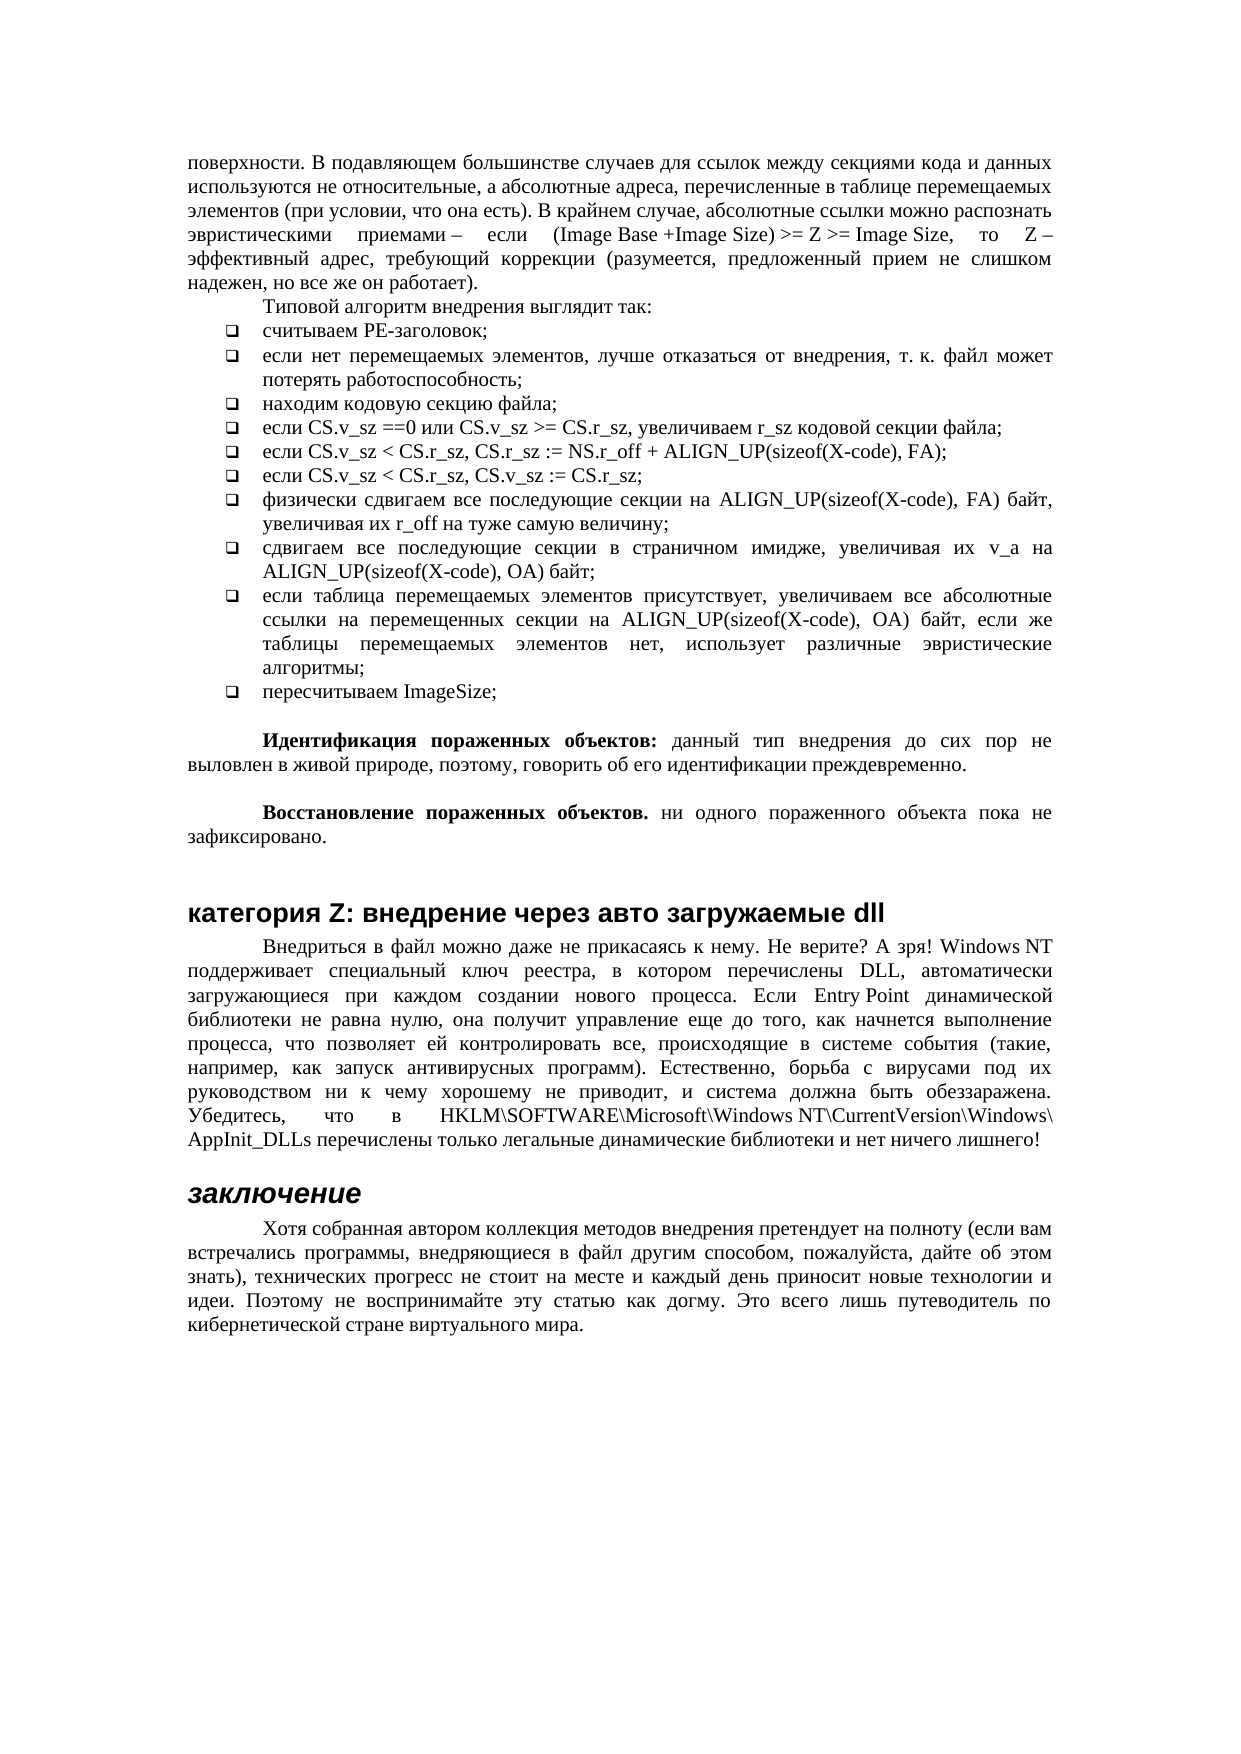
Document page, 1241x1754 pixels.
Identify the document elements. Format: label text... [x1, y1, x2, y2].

list если CS.v_sz ==0 или CS.v_sz >= CS.r_sz, увеличиваем r_sz кодовой секции файла; [225, 415, 1053, 439]
text Внедриться в файл можно даже не прикасаясь к нему. Не верите? А зря! Windows NT поддерживает специальный ключ реестра, в котором перечислены DLL, автоматически загружающиеся при каждом создании нового процесса. Если Entry Point динамической библиотеки не равна нулю, она получит управление еще до того, как начнется выполнение процесса, что позволяет ей контролировать все, происходящие в системе события (такие, например, как запуск антивирусных программ). Естественно, борьба с вирусами под их руководством ни к чему хорошему не приводит, и система должна быть обеззаражена. Убедитесь, что в HKLM\SOFTWARE\Microsoft\Windows NT\CurrentVersion\Windows\AppInit_DLLs перечислены только легальные динамические библиотеки и нет ничего лишнего! [187, 934, 1053, 1151]
list находим кодовую секцию файла; [225, 391, 1053, 415]
list если CS.v_sz < CS.r_sz, CS.r_sz := NS.r_off + ALIGN_UP(sizeof(X-code), FA); [225, 439, 1053, 463]
text поверхности. В подавляющем большинстве случаев для ссылок между секциями кода и данных используются не относительные, а абсолютные адреса, перечисленные в таблице перемещаемых элементов (при условии, что она есть). В крайнем случае, абсолютные ссылки можно распознать эвристическими приемами – если (Image Base +Image Size) >= Z >= Image Size, то Z – эффективный адрес, требующий коррекции (разумеется, предложенный прием не слишком надежен, но все же он работает). [187, 150, 1053, 294]
list если таблица перемещаемых элементов присутствует, увеличиваем все абсолютные ссылки на перемещенных секции на ALIGN_UP(sizeof(X-code), OA) байт, если же таблицы перемещаемых элементов нет, использует различные эвристические алгоритмы; [225, 583, 1053, 679]
list если нет перемещаемых элементов, лучше отказаться от внедрения, т. к. файл может потерять работоспособность; [225, 342, 1053, 391]
list считываем PE-заголовок; [225, 318, 1053, 342]
list сдвигаем все последующие секции в страничном имидже, увеличивая их v_a на ALIGN_UP(sizeof(X-code), OA) байт; [225, 535, 1053, 583]
subtitle заключение [187, 1176, 1053, 1209]
subtitle категория Z: внедрение через авто загружаемые dll [187, 897, 1053, 928]
text Хотя собранная автором коллекция методов внедрения претендует на полноту (если вам встречались программы, внедряющиеся в файл другим способом, пожалуйста, дайте об этом знать), технических прогресс не стоит на месте и каждый день приносит новые технологии и идеи. Поэтому не воспринимайте эту статью как догму. Это всего лишь путеводитель по кибернетической стране виртуального мира. [187, 1216, 1053, 1336]
text Типовой алгоритм внедрения выглядит так: [187, 294, 1053, 318]
list пересчитываем ImageSize; [225, 679, 1053, 703]
text Восстановление пораженных объектов. ни одного пораженного объекта пока не зафиксировано. [187, 800, 1053, 848]
list физически сдвигаем все последующие секции на ALIGN_UP(sizeof(X-code), FA) байт, увеличивая их r_off на туже самую величину; [225, 487, 1053, 535]
list если CS.v_sz < CS.r_sz, CS.v_sz := CS.r_sz; [225, 463, 1053, 487]
text Идентификация пораженных объектов: данный тип внедрения до сих пор не выловлен в живой природе, поэтому, говорить об его идентификации преждевременно. [187, 727, 1053, 776]
